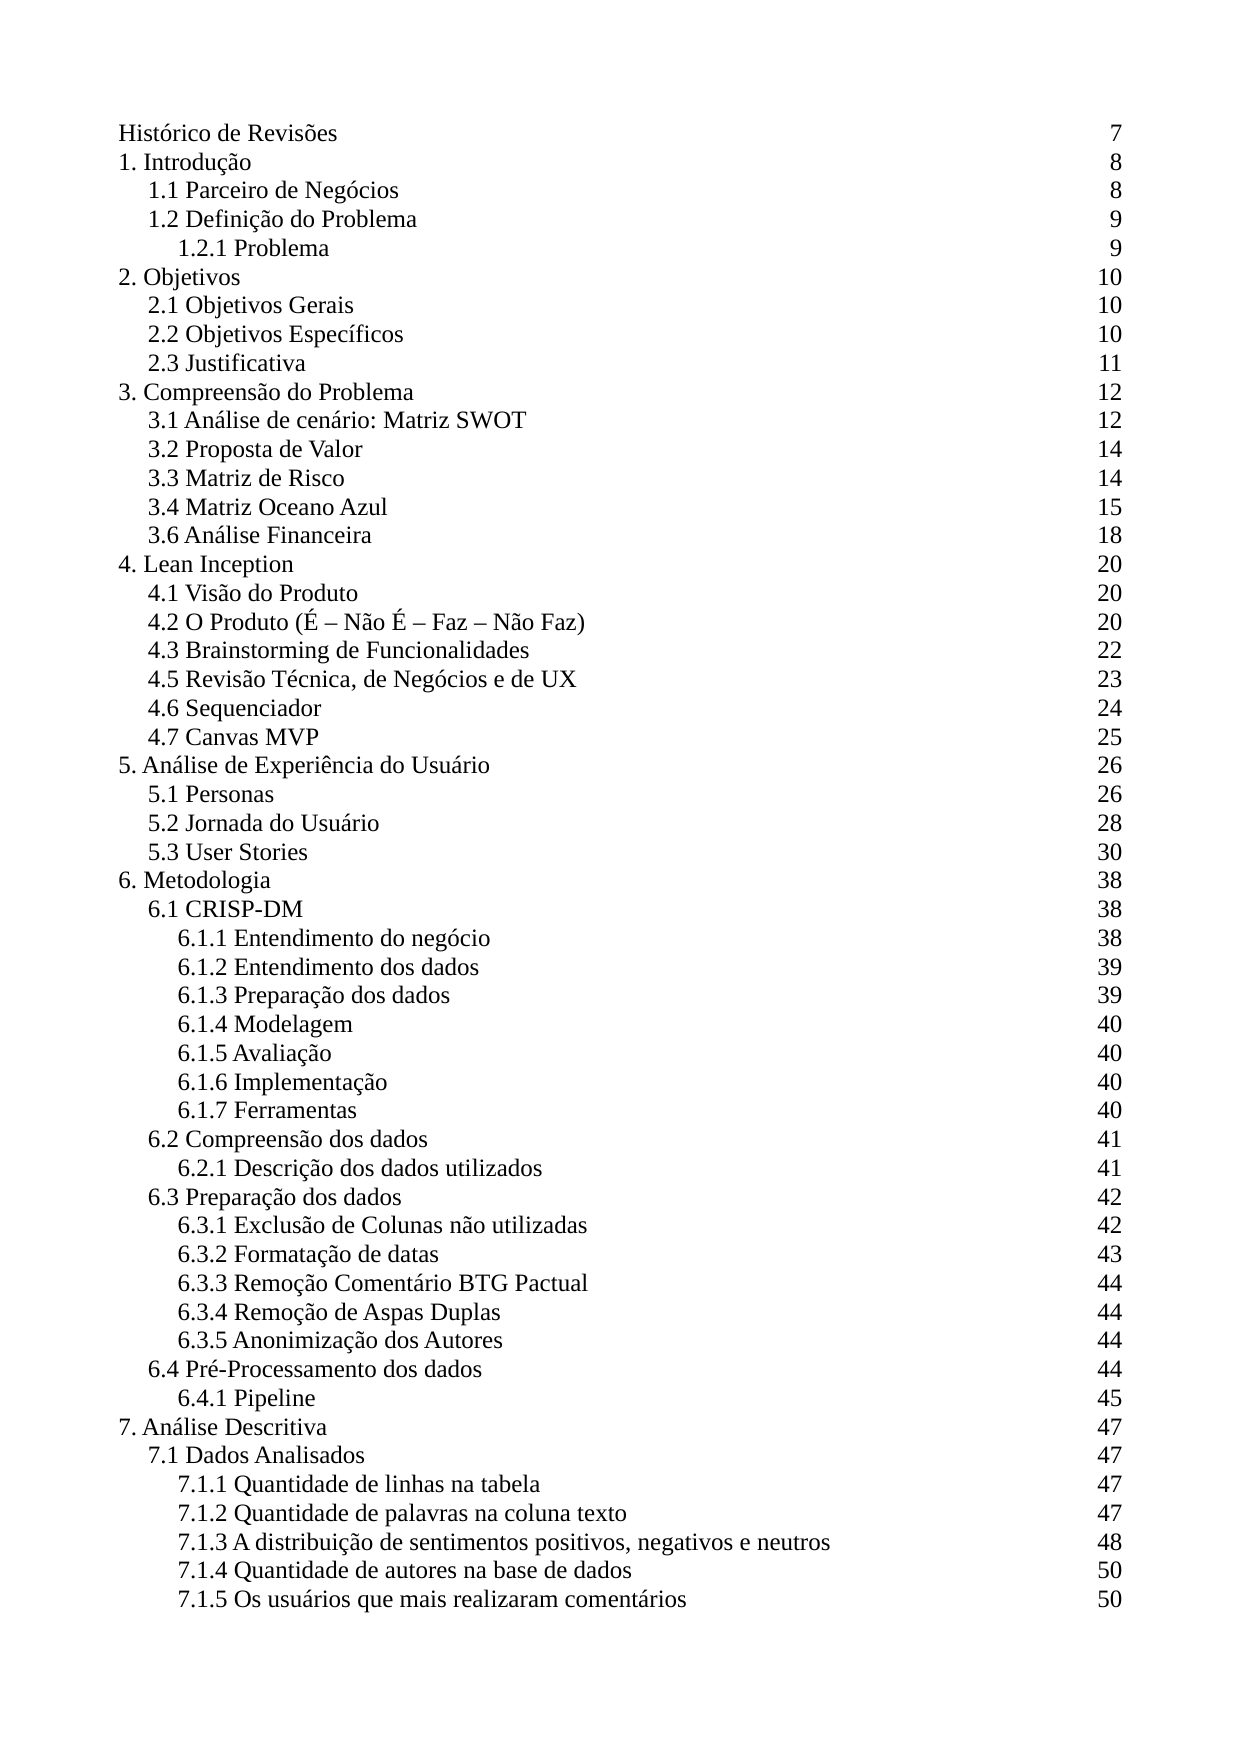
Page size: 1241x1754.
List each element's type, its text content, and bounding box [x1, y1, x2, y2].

text 6.1.5 Avaliação 40 [177, 1038, 1122, 1067]
text 1.2 Definição do Problema 9 [148, 204, 1122, 233]
text 6.3.2 Formatação de datas 43 [177, 1239, 1122, 1268]
text 7.1.2 Quantidade de palavras na coluna texto 47 [177, 1498, 1122, 1527]
text 3.3 Matriz de Risco 14 [148, 463, 1122, 492]
text Histórico de Revisões 7 [118, 118, 1122, 147]
text 6.1.6 Implementação 40 [177, 1067, 1122, 1096]
text 5.3 User Stories 30 [148, 837, 1122, 866]
text 6.1 CRISP-DM 38 [148, 894, 1122, 923]
text 3.1 Análise de cenário: Matriz SWOT 12 [148, 406, 1122, 434]
text 4.7 Canvas MVP 25 [148, 722, 1122, 751]
text 6.4.1 Pipeline 45 [177, 1383, 1122, 1412]
text 2.2 Objetivos Específicos 10 [148, 319, 1122, 348]
text 7.1.3 A distribuição de sentimentos positivos, negativos e neutros 48 [177, 1527, 1122, 1556]
text 4.6 Sequenciador 24 [148, 693, 1122, 722]
text 5. Análise de Experiência do Usuário 26 [118, 751, 1122, 779]
text 6.3 Preparação dos dados 42 [148, 1182, 1122, 1211]
text 1. Introdução 8 [118, 147, 1122, 176]
text 5.1 Personas 26 [148, 779, 1122, 808]
text 7.1 Dados Analisados 47 [148, 1441, 1122, 1469]
text 6.1.1 Entendimento do negócio 38 [177, 923, 1122, 952]
text 7.1.1 Quantidade de linhas na tabela 47 [177, 1469, 1122, 1498]
text 6.1.3 Preparação dos dados 39 [177, 981, 1122, 1009]
text 3.2 Proposta de Valor 14 [148, 434, 1122, 463]
text 6.1.4 Modelagem 40 [177, 1009, 1122, 1038]
text 6.2.1 Descrição dos dados utilizados 41 [177, 1153, 1122, 1182]
text 4. Lean Inception 20 [118, 549, 1122, 578]
text 4.5 Revisão Técnica, de Negócios e de UX 23 [148, 664, 1122, 693]
text 4.1 Visão do Produto 20 [148, 578, 1122, 607]
text 2. Objetivos 10 [118, 262, 1122, 291]
text 3.6 Análise Financeira 18 [148, 521, 1122, 549]
text 3.4 Matriz Oceano Azul 15 [148, 492, 1122, 521]
text 5.2 Jornada do Usuário 28 [148, 808, 1122, 837]
text 2.3 Justificativa 11 [148, 348, 1122, 377]
text 6.3.5 Anonimização dos Autores 44 [177, 1326, 1122, 1354]
text 6. Metodologia 38 [118, 866, 1122, 894]
text 7. Análise Descritiva 47 [118, 1412, 1122, 1441]
text 6.1.2 Entendimento dos dados 39 [177, 952, 1122, 981]
text 7.1.4 Quantidade de autores na base de dados 50 [177, 1556, 1122, 1584]
text 7.1.5 Os usuários que mais realizaram comentários 50 [177, 1584, 1122, 1613]
text 1.1 Parceiro de Negócios 8 [148, 176, 1122, 204]
text 4.2 O Produto (É – Não É – Faz – Não Faz) 20 [148, 607, 1122, 636]
text 1.2.1 Problema 9 [177, 233, 1122, 262]
text 6.3.4 Remoção de Aspas Duplas 44 [177, 1297, 1122, 1326]
text 3. Compreensão do Problema 12 [118, 377, 1122, 406]
text 6.3.3 Remoção Comentário BTG Pactual 44 [177, 1268, 1122, 1297]
text 6.4 Pré-Processamento dos dados 44 [148, 1354, 1122, 1383]
text 6.3.1 Exclusão de Colunas não utilizadas 42 [177, 1211, 1122, 1239]
text 4.3 Brainstorming de Funcionalidades 22 [148, 636, 1122, 664]
text 6.2 Compreensão dos dados 41 [148, 1124, 1122, 1153]
text 6.1.7 Ferramentas 40 [177, 1096, 1122, 1124]
text 2.1 Objetivos Gerais 10 [148, 291, 1122, 319]
